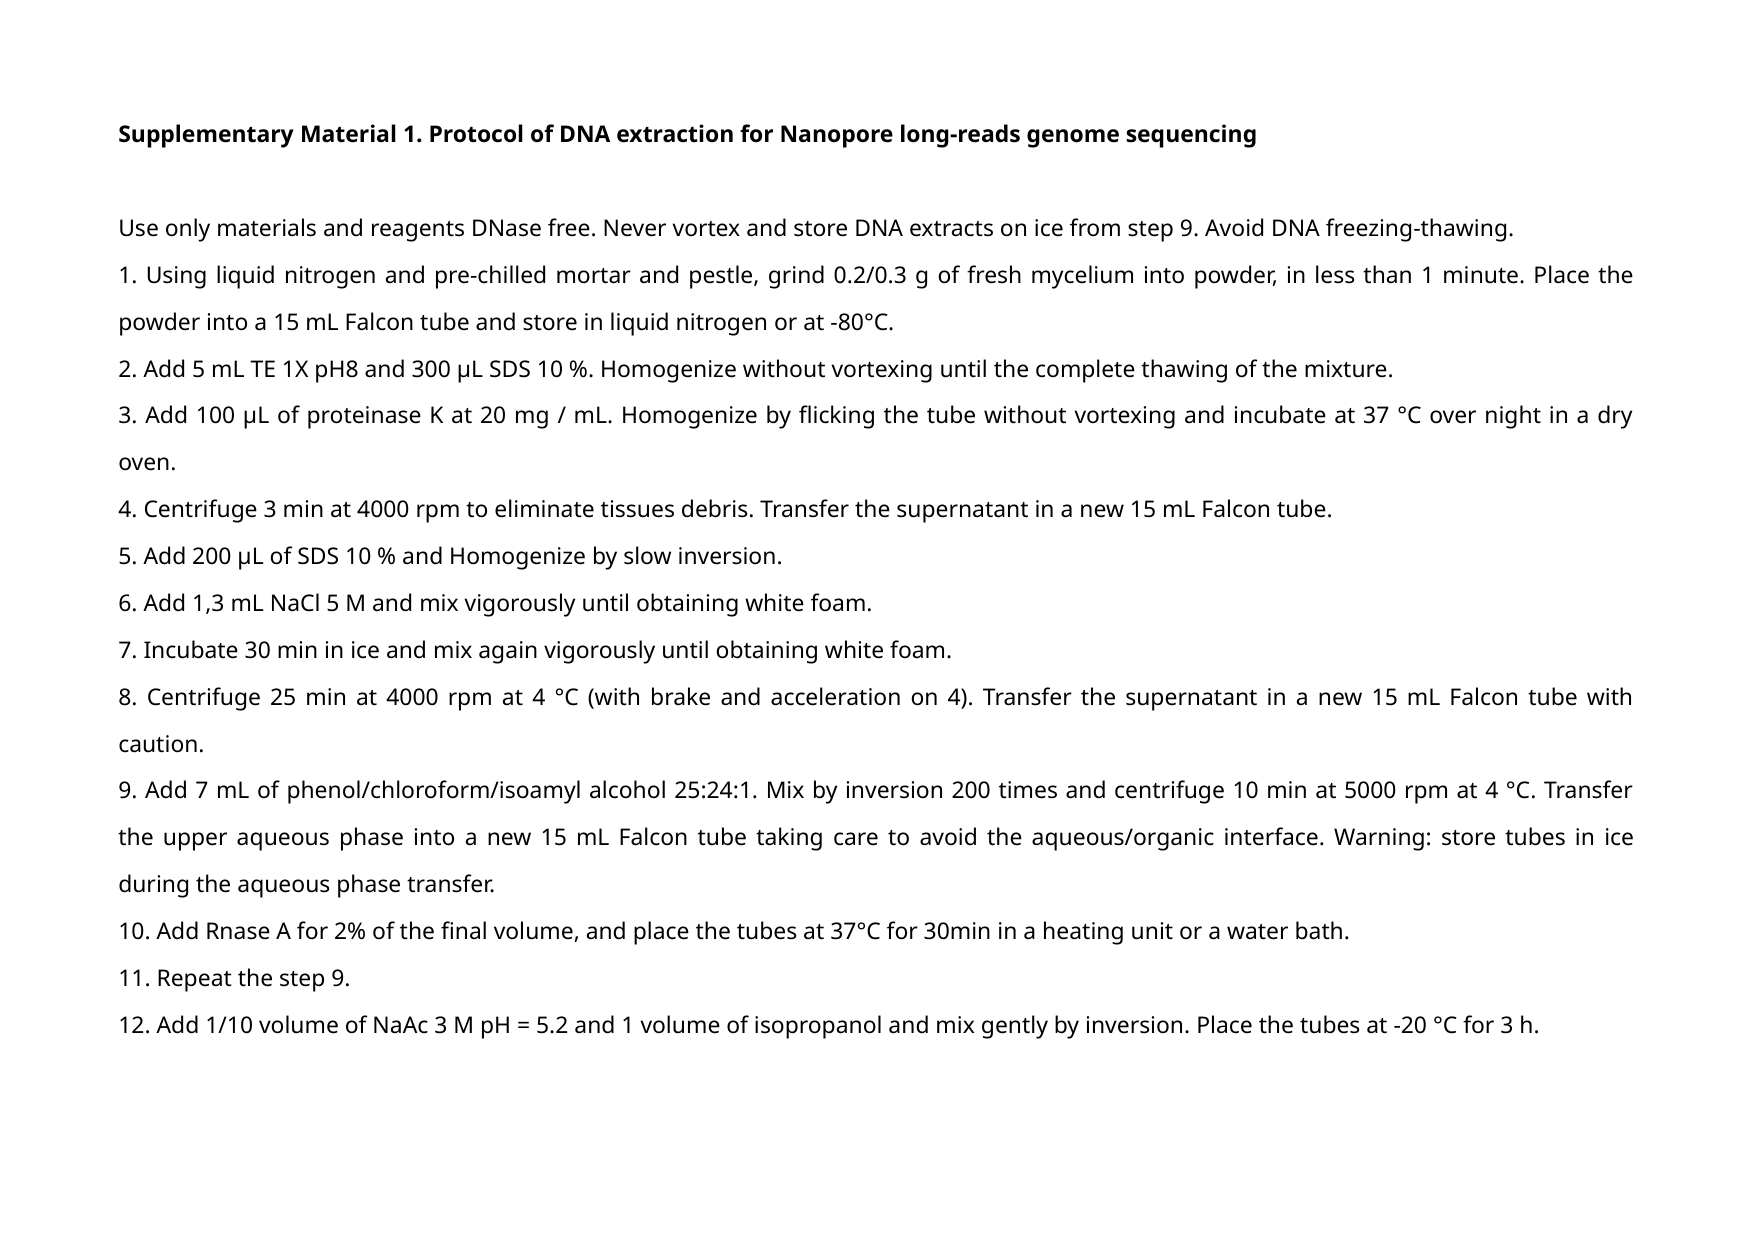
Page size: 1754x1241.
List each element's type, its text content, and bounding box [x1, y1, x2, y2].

text 2. Add 5 mL TE 1X pH8 and 300 µL SDS 10 %. Homogenize without vortexing until the complete thawing of the mixture. [118, 352, 1636, 384]
text 3. Add 100 µL of proteinase K at 20 mg / mL. Homogenize by flicking the tube without vortexing and incubate at 37 °C over night in a dry oven. [118, 399, 1636, 477]
text 9. Add 7 mL of phenol/chloroform/isoamyl alcohol 25:24:1. Mix by inversion 200 times and centrifuge 10 min at 5000 rpm at 4 °C. Transfer the upper aqueous phase into a new 15 mL Falcon tube taking care to avoid the aqueous/organic interface. Warning: store tubes in ice during the aqueous phase transfer. [118, 774, 1636, 899]
text Supplementary Material 1. Protocol of DNA extraction for Nanopore long-reads genome sequencing [118, 118, 1636, 149]
text 8. Centrifuge 25 min at 4000 rpm at 4 °C (with brake and acceleration on 4). Transfer the supernatant in a new 15 mL Falcon tube with caution. [118, 681, 1636, 759]
text 7. Incubate 30 min in ice and mix again vigorously until obtaining white foam. [118, 634, 1636, 665]
text 10. Add Rnase A for 2% of the final volume, and place the tubes at 37°C for 30min in a heating unit or a water bath. [118, 915, 1636, 946]
text 11. Repeat the step 9. [118, 962, 1636, 993]
text 1. Using liquid nitrogen and pre-chilled mortar and pestle, grind 0.2/0.3 g of fresh mycelium into powder, in less than 1 minute. Place the powder into a 15 mL Falcon tube and store in liquid nitrogen or at -80°C. [118, 259, 1636, 337]
text 6. Add 1,3 mL NaCl 5 M and mix vigorously until obtaining white foam. [118, 587, 1636, 618]
text 4. Centrifuge 3 min at 4000 rpm to eliminate tissues debris. Transfer the supernatant in a new 15 mL Falcon tube. [118, 493, 1636, 524]
text 5. Add 200 µL of SDS 10 % and Homogenize by slow inversion. [118, 540, 1636, 571]
text 12. Add 1/10 volume of NaAc 3 M pH = 5.2 and 1 volume of isopropanol and mix gently by inversion. Place the tubes at -20 °C for 3 h. [118, 1009, 1636, 1040]
text Use only materials and reagents DNase free. Never vortex and store DNA extracts on ice from step 9. Avoid DNA freezing-thawing. [118, 212, 1636, 243]
